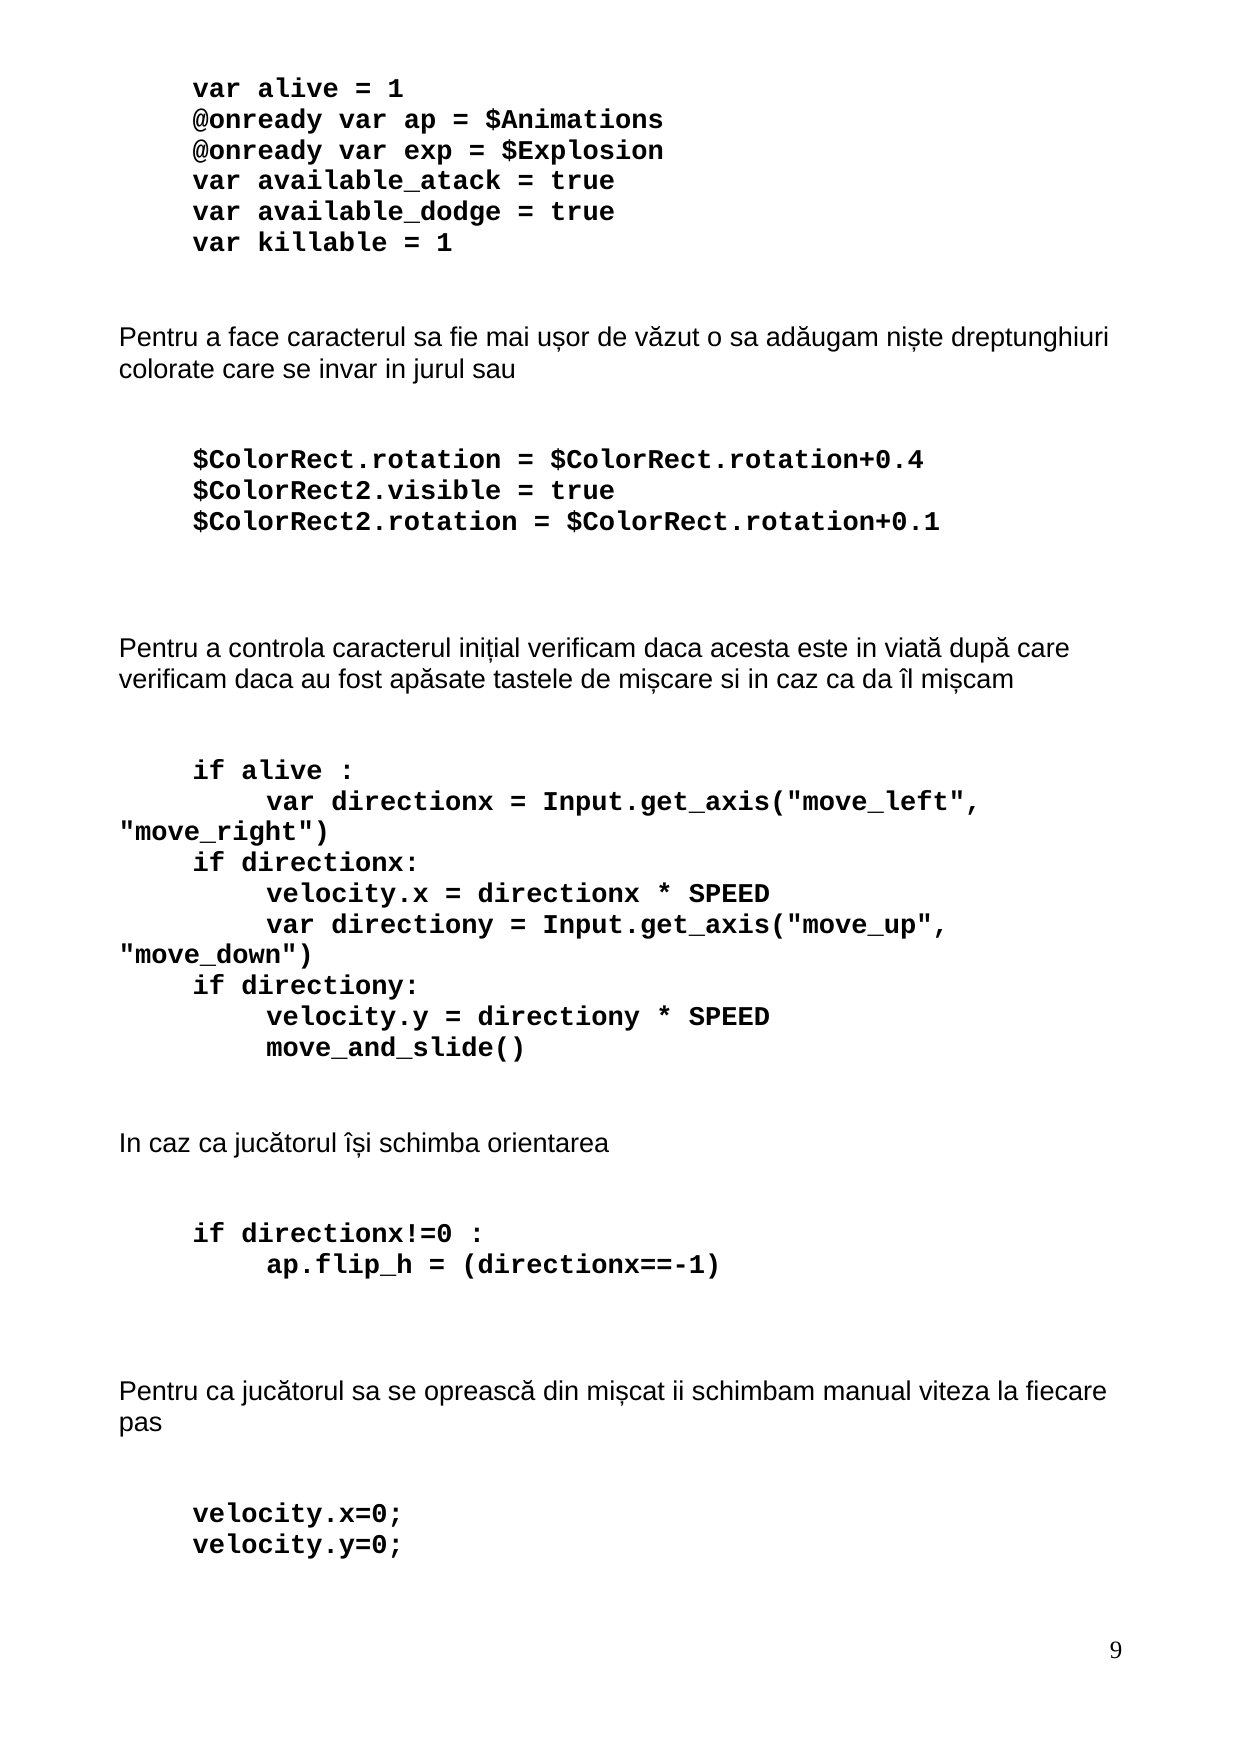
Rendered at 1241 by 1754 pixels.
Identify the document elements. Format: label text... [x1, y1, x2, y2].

text var alive = 1 [118, 75, 1122, 106]
text move_and_slide() [118, 1033, 1122, 1064]
text Pentru a controla caracterul inițial verificam daca acesta este in viată după care verificam daca au fost apăsate tastele de mișcare si in caz ca da îl mișcam [118, 632, 1122, 694]
text ap.flip_h = (directionx==-1) [118, 1251, 1122, 1282]
text var available_dodge = true [118, 198, 1122, 229]
text velocity.y=0; [118, 1531, 1122, 1561]
text var killable = 1 [118, 229, 1122, 259]
text if directiony: [118, 972, 1122, 1003]
text In caz ca jucătorul își schimba orientarea [118, 1127, 1122, 1158]
text @onready var ap = $Animations [118, 106, 1122, 136]
text velocity.x = directionx * SPEED [118, 880, 1122, 910]
text $ColorRect2.visible = true [118, 477, 1122, 508]
text var directiony = Input.get_axis("move_up", "move_down") [118, 910, 1122, 972]
text Pentru ca jucătorul sa se oprească din mișcat ii schimbam manual viteza la fiecare pas [118, 1375, 1122, 1437]
text velocity.x=0; [118, 1500, 1122, 1531]
text velocity.y = directiony * SPEED [118, 1003, 1122, 1033]
text $ColorRect.rotation = $ColorRect.rotation+0.4 [118, 446, 1122, 477]
text Pentru a face caracterul sa fie mai ușor de văzut o sa adăugam niște dreptunghiuri colorate care se invar in jurul sau [118, 321, 1122, 384]
text if alive : [118, 757, 1122, 787]
text var available_atack = true [118, 167, 1122, 198]
text @onready var exp = $Explosion [118, 136, 1122, 167]
text if directionx: [118, 849, 1122, 880]
text if directionx!=0 : [118, 1220, 1122, 1251]
text var directionx = Input.get_axis("move_left", "move_right") [118, 787, 1122, 849]
text $ColorRect2.rotation = $ColorRect.rotation+0.1 [118, 508, 1122, 538]
